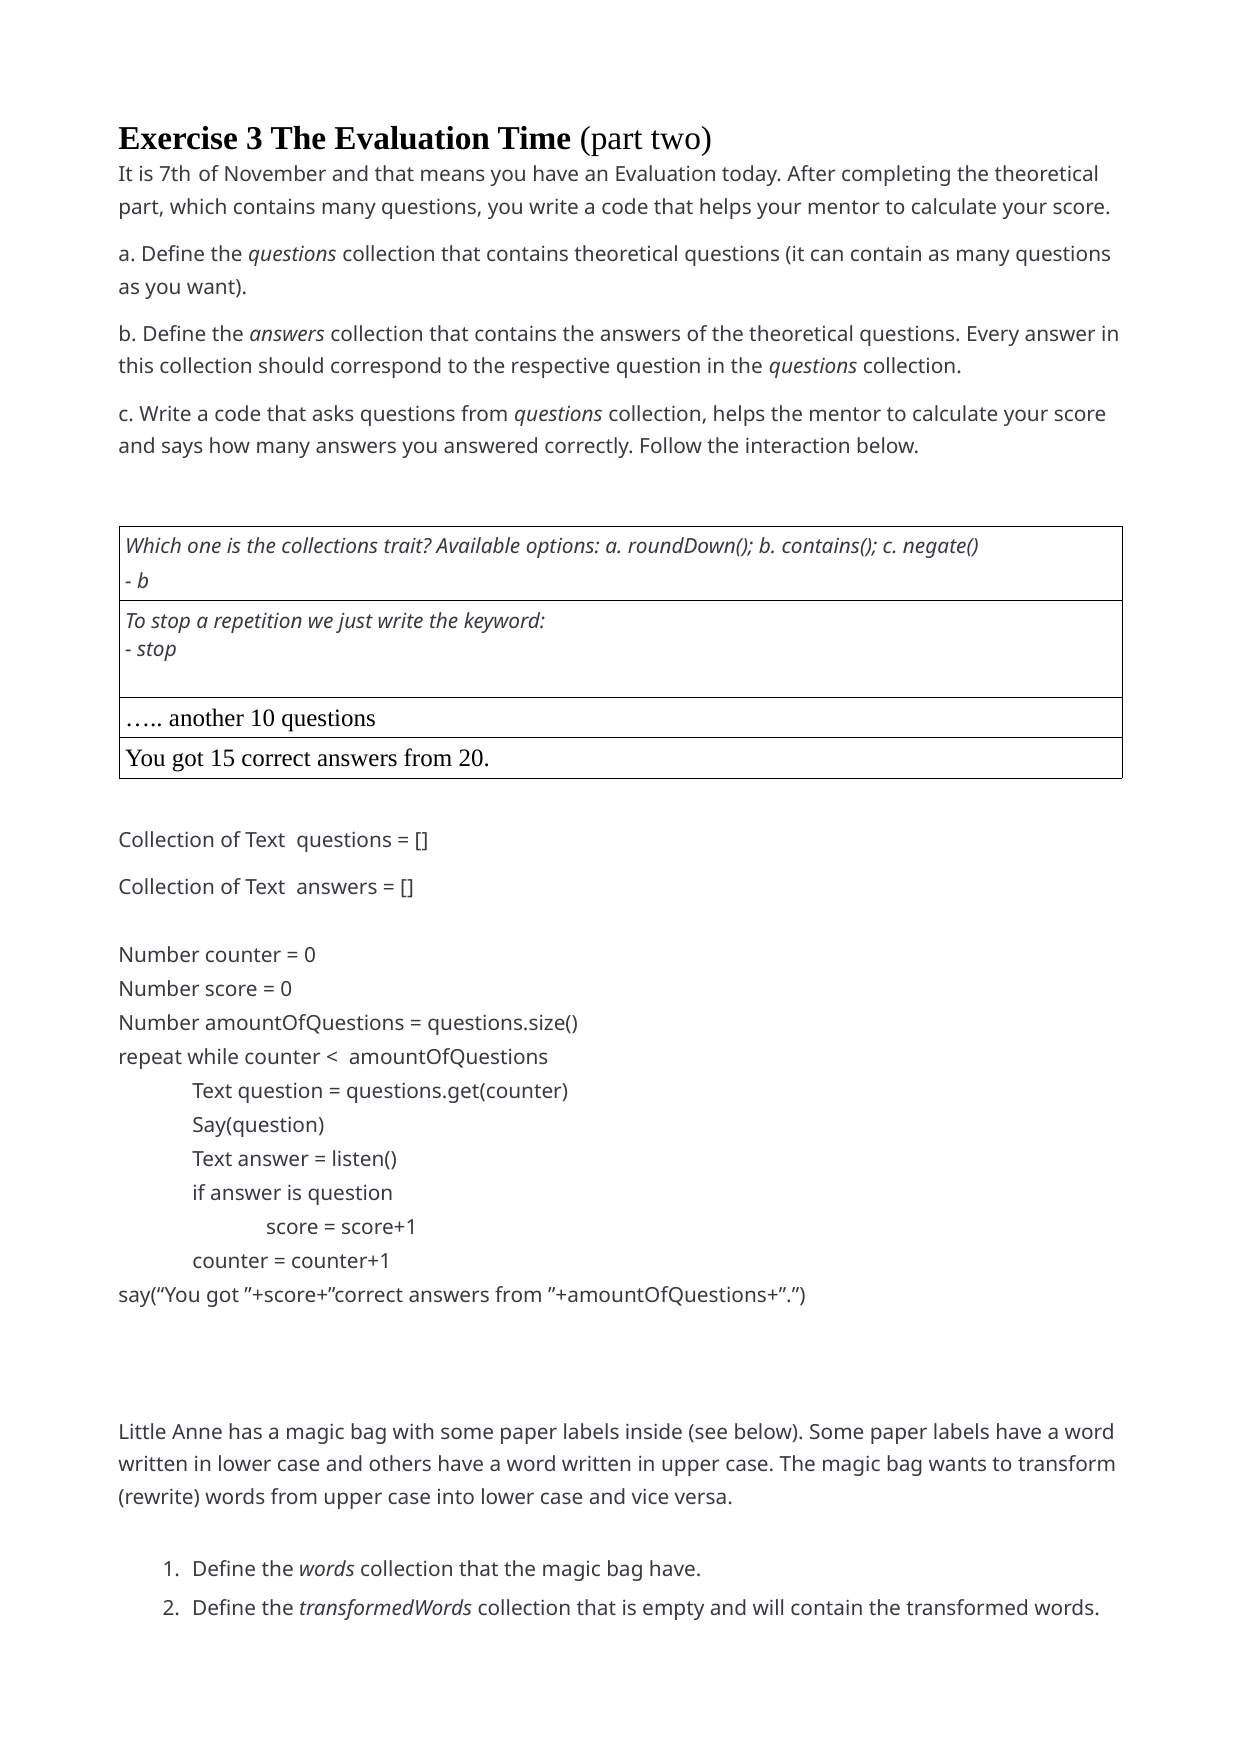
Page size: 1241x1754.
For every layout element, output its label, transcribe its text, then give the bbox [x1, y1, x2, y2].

table_cell To stop a repetition we just write the keyword: - stop [120, 601, 1122, 697]
text score = score+1 [118, 1212, 1122, 1241]
text Text question = questions.get(counter) [118, 1076, 1122, 1105]
table_header Which one is the collections trait? Available options: a. roundDown(); b. contains(); c. negate() - b [120, 527, 1122, 600]
text counter = counter+1 [118, 1247, 1122, 1275]
table_cell ….. another 10 questions [120, 698, 1122, 737]
text Collection of Text questions = [] [118, 825, 1122, 853]
text repeat while counter < amountOfQuestions [118, 1042, 1122, 1071]
table_cell You got 15 correct answers from 20. [120, 738, 1122, 777]
text c. Write a code that asks questions from questions collection, helps the mentor to calculate your score and says how many answers you answered correctly. Follow the interaction below. [118, 399, 1122, 460]
text Little Anne has a magic bag with some paper labels inside (see below). Some paper labels have a word written in lower case and others have a word written in upper case. The magic bag wants to transform (rewrite) words from upper case into lower case and vice versa. [118, 1417, 1122, 1511]
text if answer is question [118, 1178, 1122, 1207]
text Collection of Text answers = [] [118, 872, 1122, 900]
text Text answer = listen() [118, 1144, 1122, 1173]
text Number amountOfQuestions = questions.size() [118, 1008, 1122, 1037]
text Number counter = 0 [118, 940, 1122, 968]
text say(“You got ”+score+”correct answers from ”+amountOfQuestions+”.”) [118, 1281, 1122, 1309]
list Define the transformedWords collection that is empty and will contain the transformed words. [162, 1593, 1122, 1622]
text Number score = 0 [118, 974, 1122, 1002]
text b. Define the answers collection that contains the answers of the theoretical questions. Every answer in this collection should correspond to the respective question in the questions collection. [118, 319, 1122, 380]
text It is 7th of November and that means you have an Evaluation today. After completing the theoretical part, which contains many questions, you write a code that helps your mentor to calculate your score. [118, 156, 1122, 221]
list Define the words collection that the magic bag have. [162, 1554, 1122, 1583]
text a. Define the questions collection that contains theoretical questions (it can contain as many questions as you want). [118, 239, 1122, 300]
text Exercise 3 The Evaluation Time (part two) [118, 118, 1122, 156]
text Say(question) [118, 1110, 1122, 1139]
